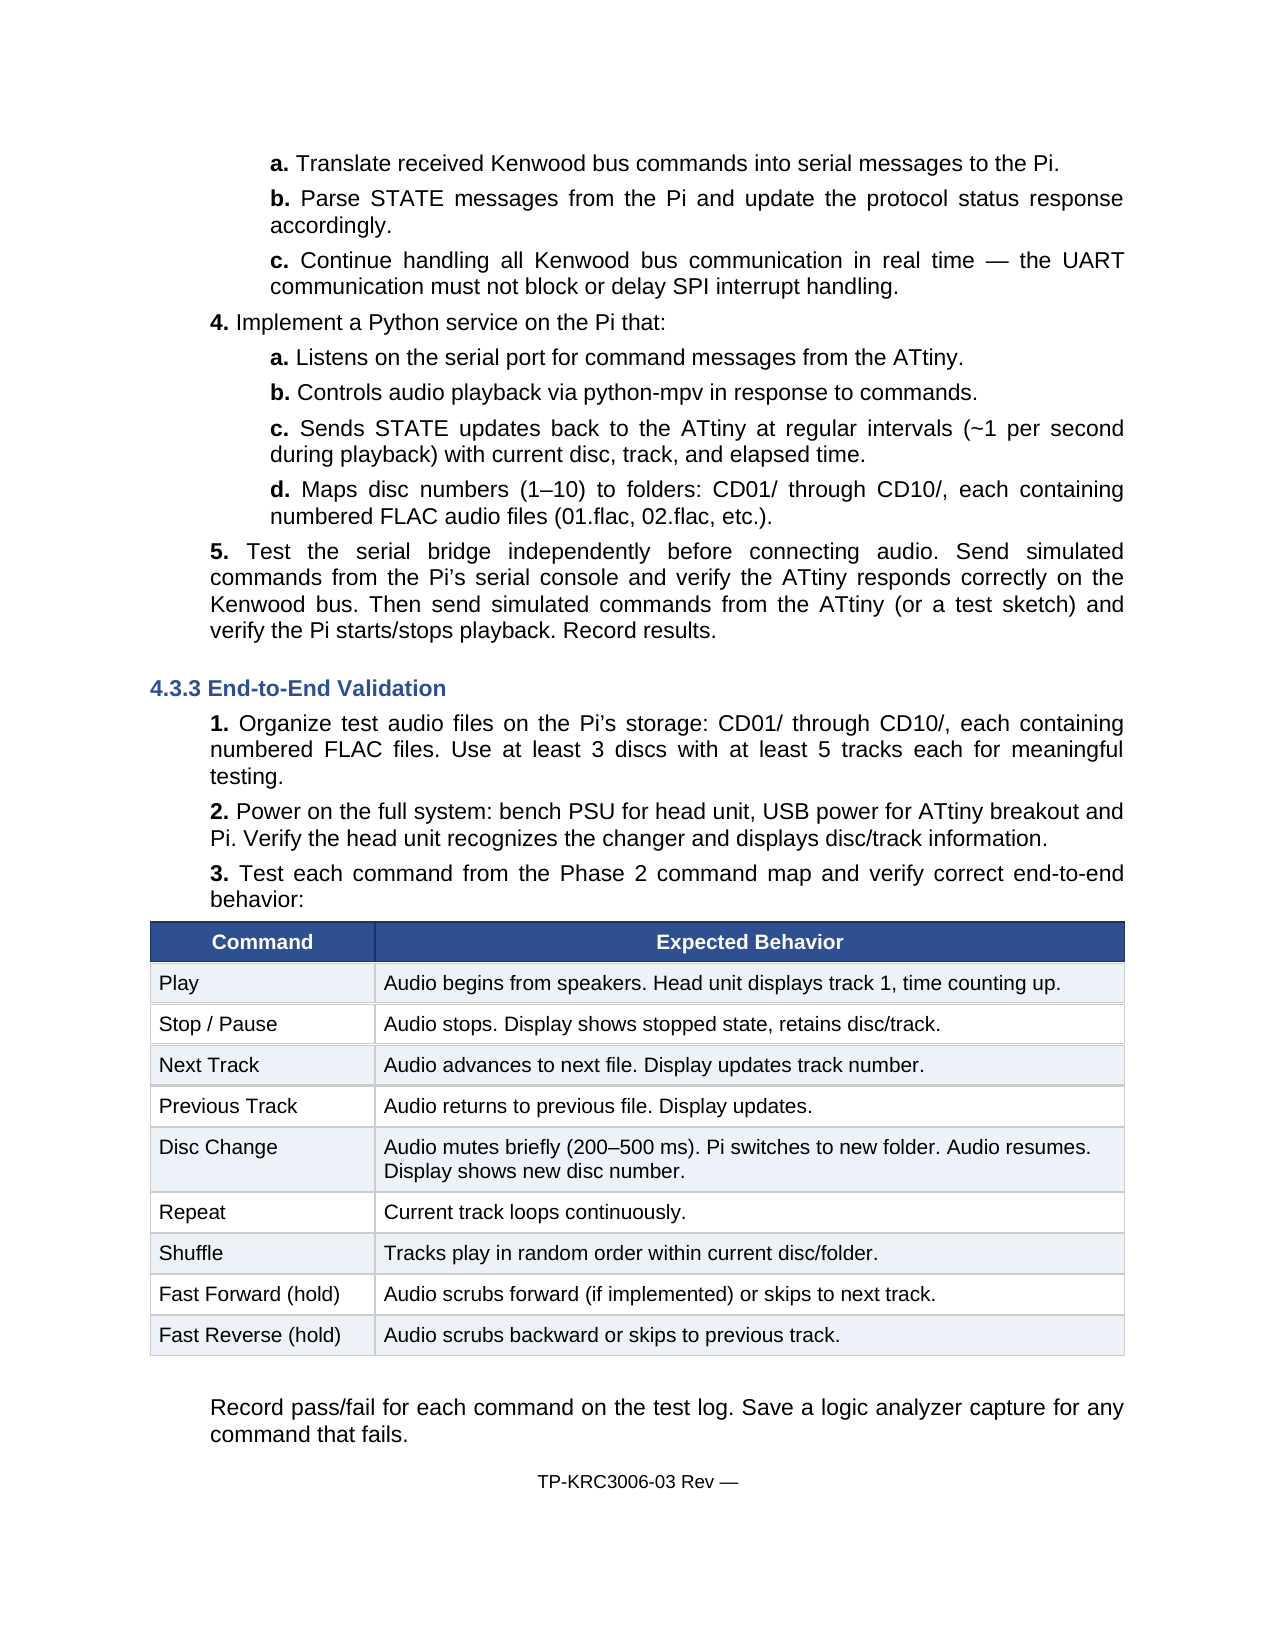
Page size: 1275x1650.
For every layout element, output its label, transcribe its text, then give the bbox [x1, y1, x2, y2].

table_cell Repeat [151, 1193, 374, 1232]
text Record pass/fail for each command on the test log. Save a logic analyzer capture for any command that fails. [210, 1394, 1125, 1447]
subtitle 4.3.3 End-to-End Validation [150, 675, 1125, 701]
text a. Listens on the serial port for command messages from the ATtiny. [270, 344, 1125, 370]
text b. Controls audio playback via python-mpv in response to commands. [270, 379, 1125, 406]
table_cell Audio mutes briefly (200–500 ms). Pi switches to new folder. Audio resumes. Display shows new disc number. [376, 1128, 1124, 1191]
table_cell Audio advances to next file. Display updates track number. [376, 1046, 1124, 1084]
table_cell Stop / Pause [151, 1005, 374, 1043]
table_cell Play [151, 964, 374, 1002]
table_cell Disc Change [151, 1128, 374, 1191]
text 5. Test the serial bridge independently before connecting audio. Send simulated commands from the Pi’s serial console and verify the ATtiny responds correctly on the Kenwood bus. Then send simulated commands from the ATtiny (or a test sketch) and verify the Pi starts/stops playback. Record results. [210, 538, 1125, 643]
text 1. Organize test audio files on the Pi’s storage: CD01/ through CD10/, each containing numbered FLAC files. Use at least 3 discs with at least 5 tracks each for meaningful testing. [210, 710, 1125, 789]
table_cell Audio begins from speakers. Head unit displays track 1, time counting up. [376, 964, 1124, 1002]
table_cell Audio returns to previous file. Display updates. [376, 1087, 1124, 1126]
table_header Expected Behavior [376, 923, 1124, 961]
text a. Translate received Kenwood bus commands into serial messages to the Pi. [270, 150, 1125, 176]
table_cell Current track loops continuously. [376, 1193, 1124, 1232]
table_cell Shuffle [151, 1234, 374, 1273]
table_cell Fast Reverse (hold) [151, 1316, 374, 1355]
table_cell Tracks play in random order within current disc/folder. [376, 1234, 1124, 1273]
text b. Parse STATE messages from the Pi and update the protocol status response accordingly. [270, 185, 1125, 238]
table_cell Audio scrubs backward or skips to previous track. [376, 1316, 1124, 1355]
text 2. Power on the full system: bench PSU for head unit, USB power for ATtiny breakout and Pi. Verify the head unit recognizes the changer and displays disc/track information. [210, 798, 1125, 851]
text d. Maps disc numbers (1–10) to folders: CD01/ through CD10/, each containing numbered FLAC audio files (01.flac, 02.flac, etc.). [270, 476, 1125, 529]
text 3. Test each command from the Phase 2 command map and verify correct end-to-end behavior: [210, 860, 1125, 912]
text 4. Implement a Python service on the Pi that: [210, 309, 1125, 335]
text c. Continue handling all Kenwood bus communication in real time — the UART communication must not block or delay SPI interrupt handling. [270, 247, 1125, 300]
text c. Sends STATE updates back to the ATtiny at regular intervals (~1 per second during playback) with current disc, track, and elapsed time. [270, 414, 1125, 467]
table_cell Next Track [151, 1046, 374, 1084]
table_header Command [151, 923, 374, 961]
table_cell Audio scrubs forward (if implemented) or skips to next track. [376, 1275, 1124, 1314]
table_cell Audio stops. Display shows stopped state, retains disc/track. [376, 1005, 1124, 1043]
table_cell Fast Forward (hold) [151, 1275, 374, 1314]
table_cell Previous Track [151, 1087, 374, 1126]
